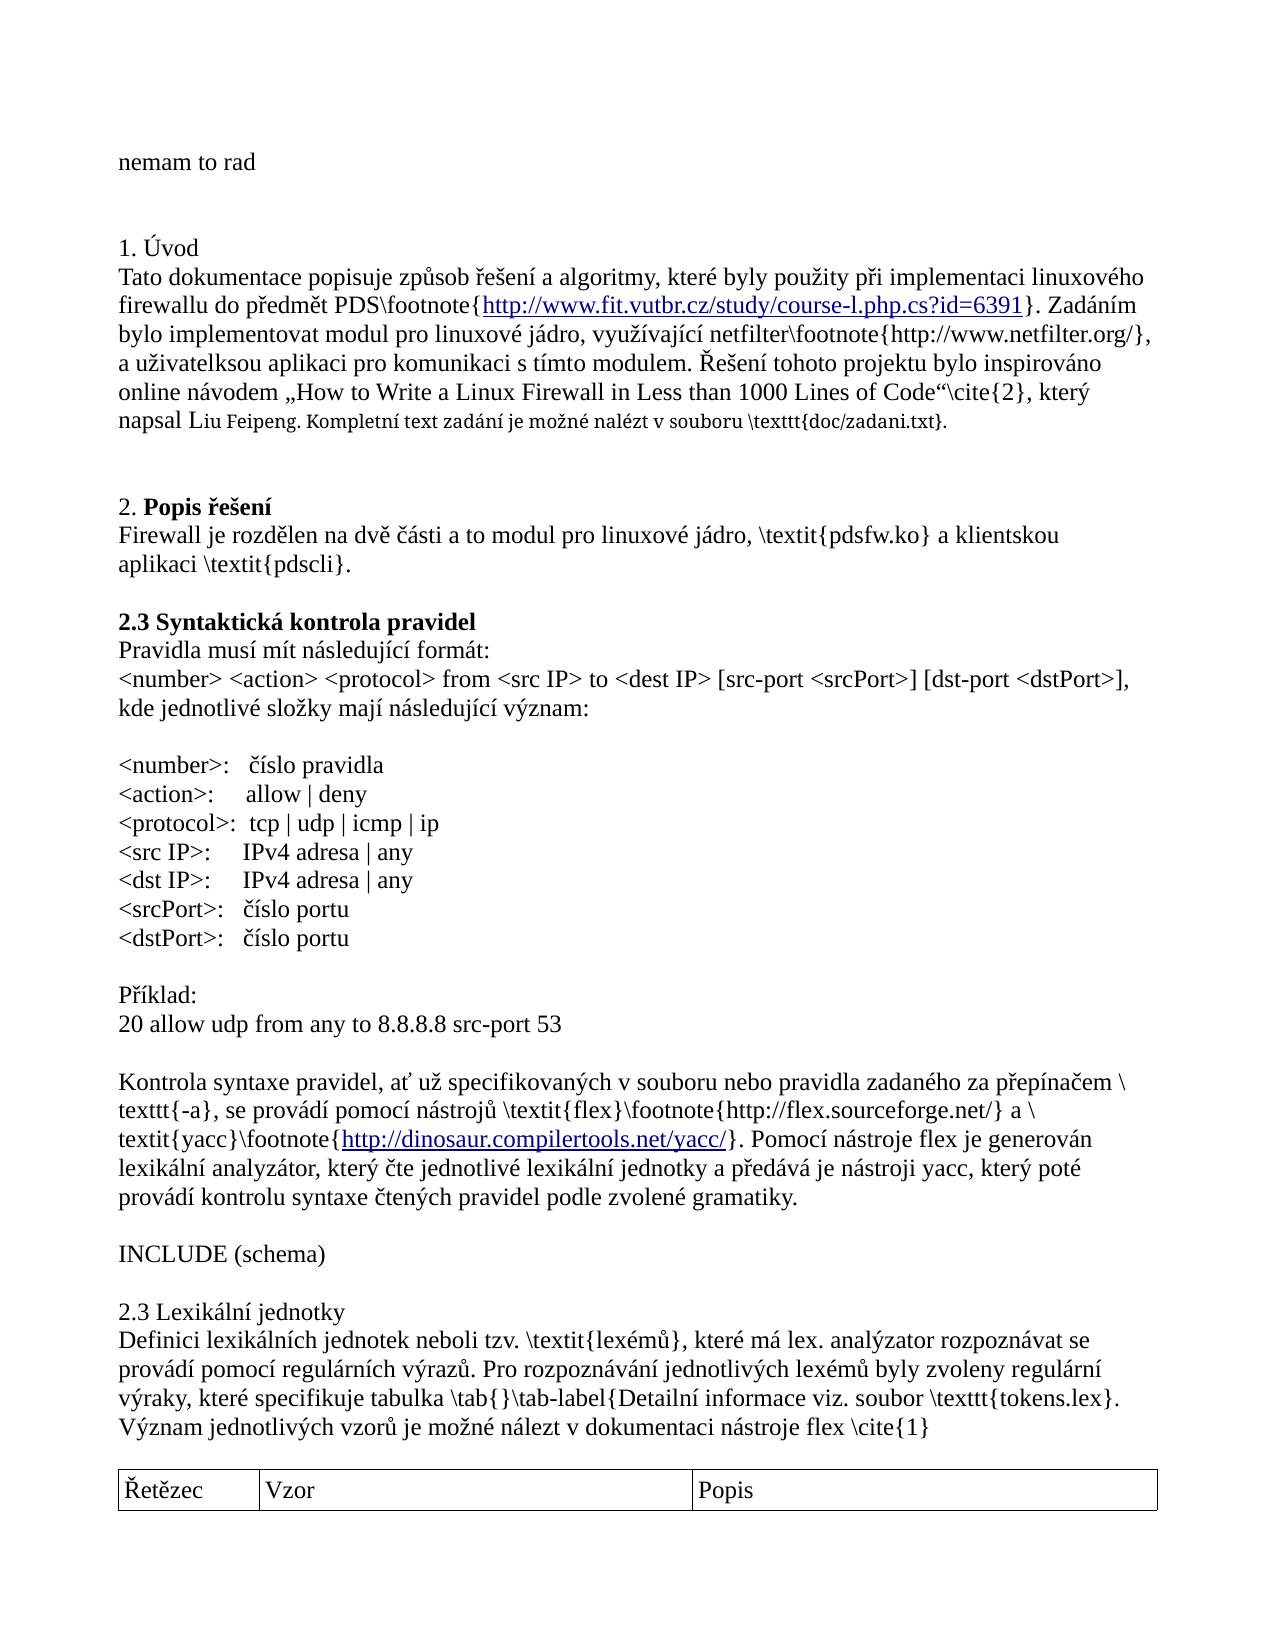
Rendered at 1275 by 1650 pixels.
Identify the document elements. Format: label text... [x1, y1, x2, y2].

text Tato dokumentace popisuje způsob řešení a algoritmy, které byly použity při implementaci linuxového firewallu do předmět PDS\footnote{http://www.fit.vutbr.cz/study/course-l.php.cs?id=6391}. Zadáním bylo implementovat modul pro linuxové jádro, využívající netfilter\footnote{http://www.netfilter.org/}, a uživatelksou aplikaci pro komunikaci s tímto modulem. Řešení tohoto projektu bylo inspirováno online návodem „How to Write a Linux Firewall in Less than 1000 Lines of Code“\cite{2}, který napsal Liu Feipeng. Kompletní text zadání je možné nalézt v souboru \texttt{doc/zadani.txt}. [118, 262, 1157, 434]
text Kontrola syntaxe pravidel, ať už specifikovaných v souboru nebo pravidla zadaného za přepínačem \texttt{-a}, se provádí pomocí nástrojů \textit{flex}\footnote{http://flex.sourceforge.net/} a \textit{yacc}\footnote{http://dinosaur.compilertools.net/yacc/}. Pomocí nástroje flex je generován lexikální analyzátor, který čte jednotlivé lexikální jednotky a předává je nástroji yacc, který poté provádí kontrolu syntaxe čtených pravidel podle zvolené gramatiky. [118, 1067, 1157, 1211]
text 2.3 Syntaktická kontrola pravidel [118, 607, 1157, 636]
text 1. Úvod [118, 233, 1157, 262]
text 2.3 Lexikální jednotky [118, 1297, 1157, 1326]
text <number> <action> <protocol> from <src IP> to <dest IP> [src-port <srcPort>] [dst-port <dstPort>], kde jednotlivé složky mají následující význam: [118, 664, 1157, 722]
text <number>: číslo pravidla <action>: allow | deny <protocol>: tcp | udp | icmp | ip <src IP>: IPv4 adresa | any <dst IP>: IPv4 adresa | any <srcPort>: číslo portu <dstPort>: číslo portu [118, 751, 1157, 952]
text Definici lexikálních jednotek neboli tzv. \textit{lexémů}, které má lex. analýzator rozpoznávat se provádí pomocí regulárních výrazů. Pro rozpoznávání jednotlivých lexémů byly zvoleny regulární výraky, které specifikuje tabulka \tab{}\tab-label{Detailní informace viz. soubor \texttt{tokens.lex}. Význam jednotlivých vzorů je možné nálezt v dokumentaci nástroje flex \cite{1} [118, 1326, 1157, 1441]
table_header Řetězec [119, 1470, 259, 1510]
text Pravidla musí mít následující formát: [118, 636, 1157, 664]
text nemam to rad [118, 147, 1157, 176]
text INCLUDE (schema) [118, 1239, 1157, 1268]
table_header Popis [693, 1470, 1157, 1510]
text Firewall je rozdělen na dvě části a to modul pro linuxové jádro, \textit{pdsfw.ko} a klientskou aplikaci \textit{pdscli}. [118, 521, 1157, 578]
table_header Vzor [260, 1470, 692, 1510]
text 20 allow udp from any to 8.8.8.8 src-port 53 [118, 1009, 1157, 1038]
text Příklad: [118, 981, 1157, 1009]
text 2. Popis řešení [118, 492, 1157, 521]
